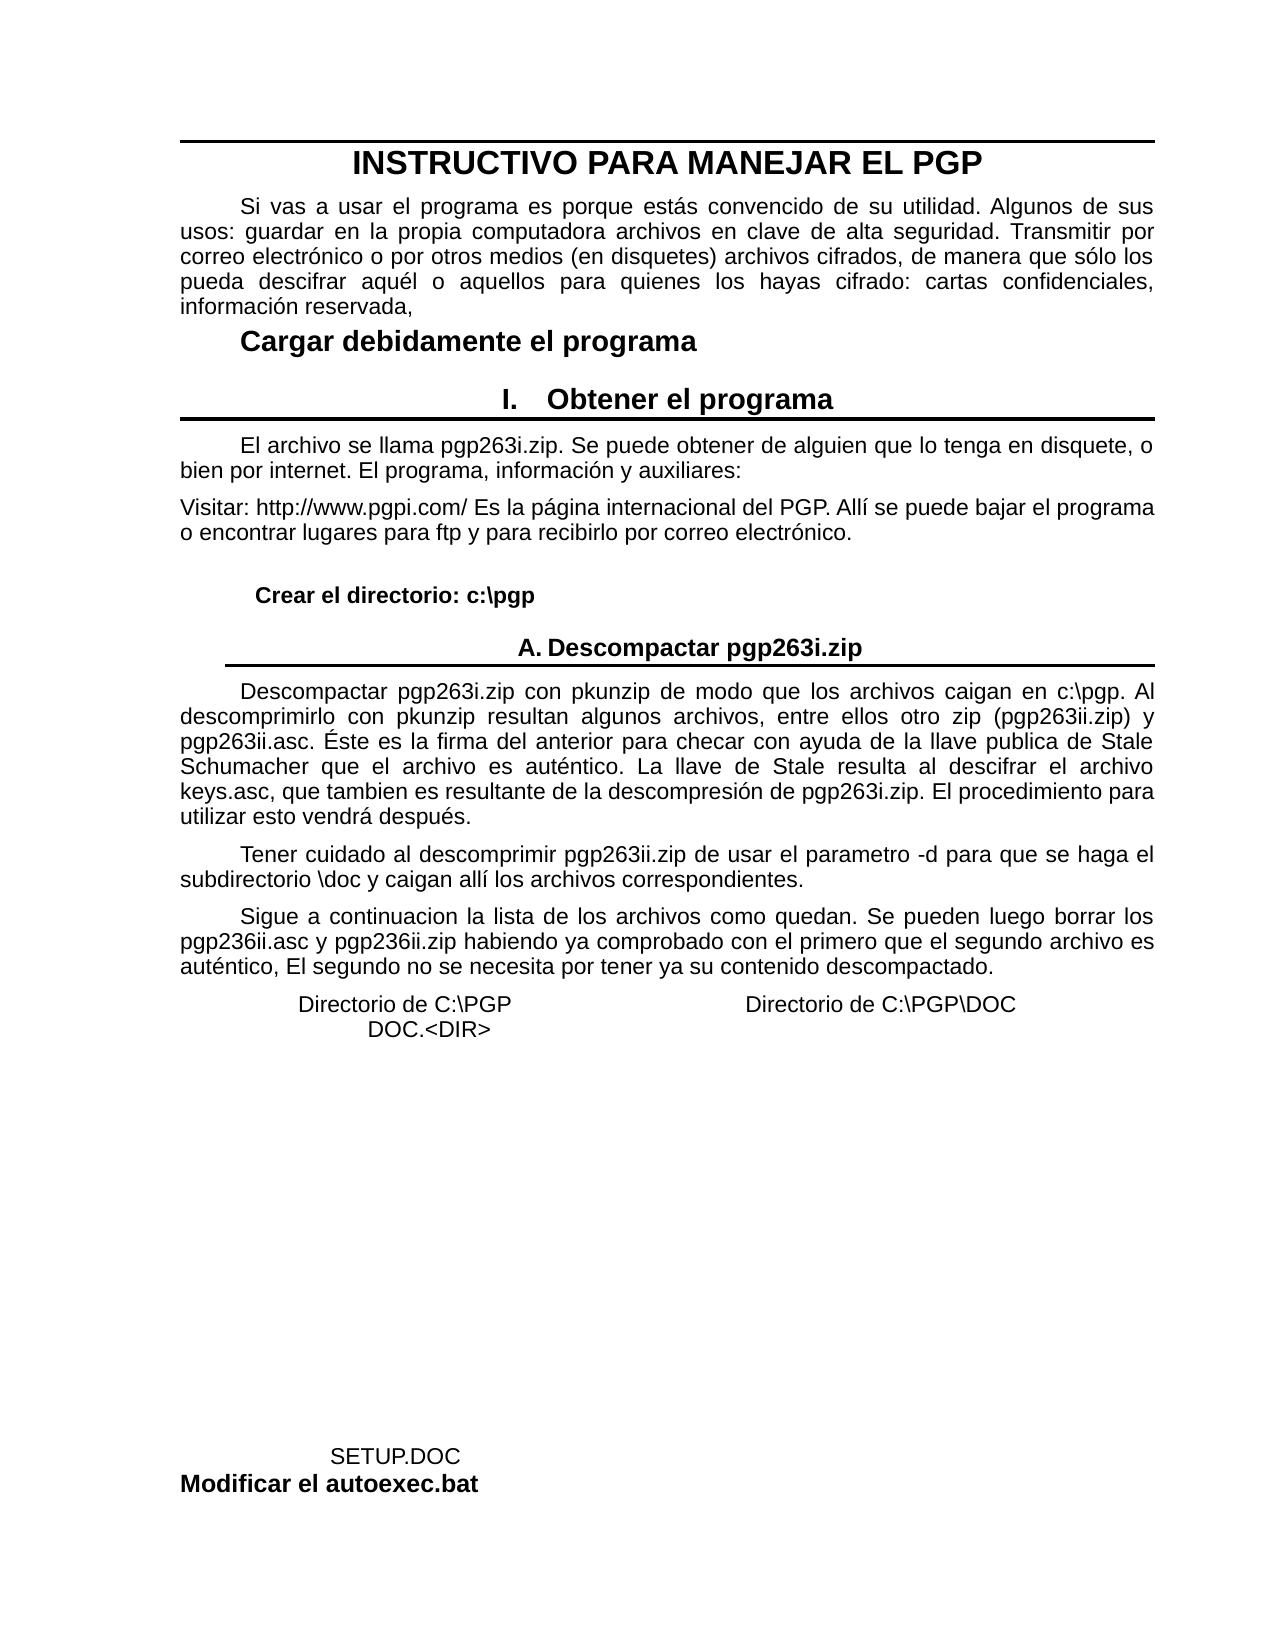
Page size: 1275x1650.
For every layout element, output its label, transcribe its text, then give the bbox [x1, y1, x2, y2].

text Si vas a usar el programa es porque estás convencido de su utilidad. Algunos de sus usos: guardar en la propia computadora archivos en clave de alta seguridad. Transmitir por correo electrónico o por otros medios (en disquetes) archivos cifrados, de manera que sólo los pueda descifrar aquél o aquellos para quienes los hayas cifrado: cartas confidenciales, información reservada, [180, 194, 1155, 319]
table_header Directorio de C:\PGP [169, 992, 641, 1017]
text INSTRUCTIVO PARA MANEJAR EL PGP [180, 143, 1155, 182]
text Modificar el autoexec.bat [180, 1469, 1155, 1498]
subtitle Obtener el programa [180, 382, 1155, 417]
table_cell [641, 1017, 1121, 1042]
text El archivo se llama pgp263i.zip. Se puede obtener de alguien que lo tenga en disquete, o bien por internet. El programa, información y auxiliares: [180, 433, 1155, 483]
table_header Directorio de C:\PGP\DOC [641, 992, 1121, 1017]
text Visitar: http://www.pgpi.com/ Es la página internacional del PGP. Allí se puede bajar el programa o encontrar lugares para ftp y para recibirlo por correo electrónico. [180, 496, 1155, 546]
text Sigue a continuacion la lista de los archivos como quedan. Se pueden luego borrar los pgp236ii.asc y pgp236ii.zip habiendo ya comprobado con el primero que el segundo archivo es auténtico, El segundo no se necesita por tener ya su contenido descompactado. [180, 904, 1155, 979]
table_cell SETUP.DOC [169, 1042, 641, 1469]
table_cell [641, 1042, 1121, 1469]
text Cargar debidamente el programa [180, 332, 1155, 357]
table_cell DOC.<DIR> [169, 1017, 641, 1042]
subtitle Descompactar pgp263i.zip [225, 633, 1155, 664]
text Tener cuidado al descomprimir pgp263ii.zip de usar el parametro -d para que se haga el subdirectorio \doc y caigan allí los archivos correspondientes. [180, 842, 1155, 892]
text Descompactar pgp263i.zip con pkunzip de modo que los archivos caigan en c:\pgp. Al descomprimirlo con pkunzip resultan algunos archivos, entre ellos otro zip (pgp263ii.zip) y pgp263ii.asc. Éste es la firma del anterior para checar con ayuda de la llave publica de Stale Schumacher que el archivo es auténtico. La llave de Stale resulta al descifrar el archivo keys.asc, que tambien es resultante de la descompresión de pgp263i.zip. El procedimiento para utilizar esto vendrá después. [180, 679, 1155, 829]
text Crear el directorio: c:\pgp [255, 583, 1005, 608]
